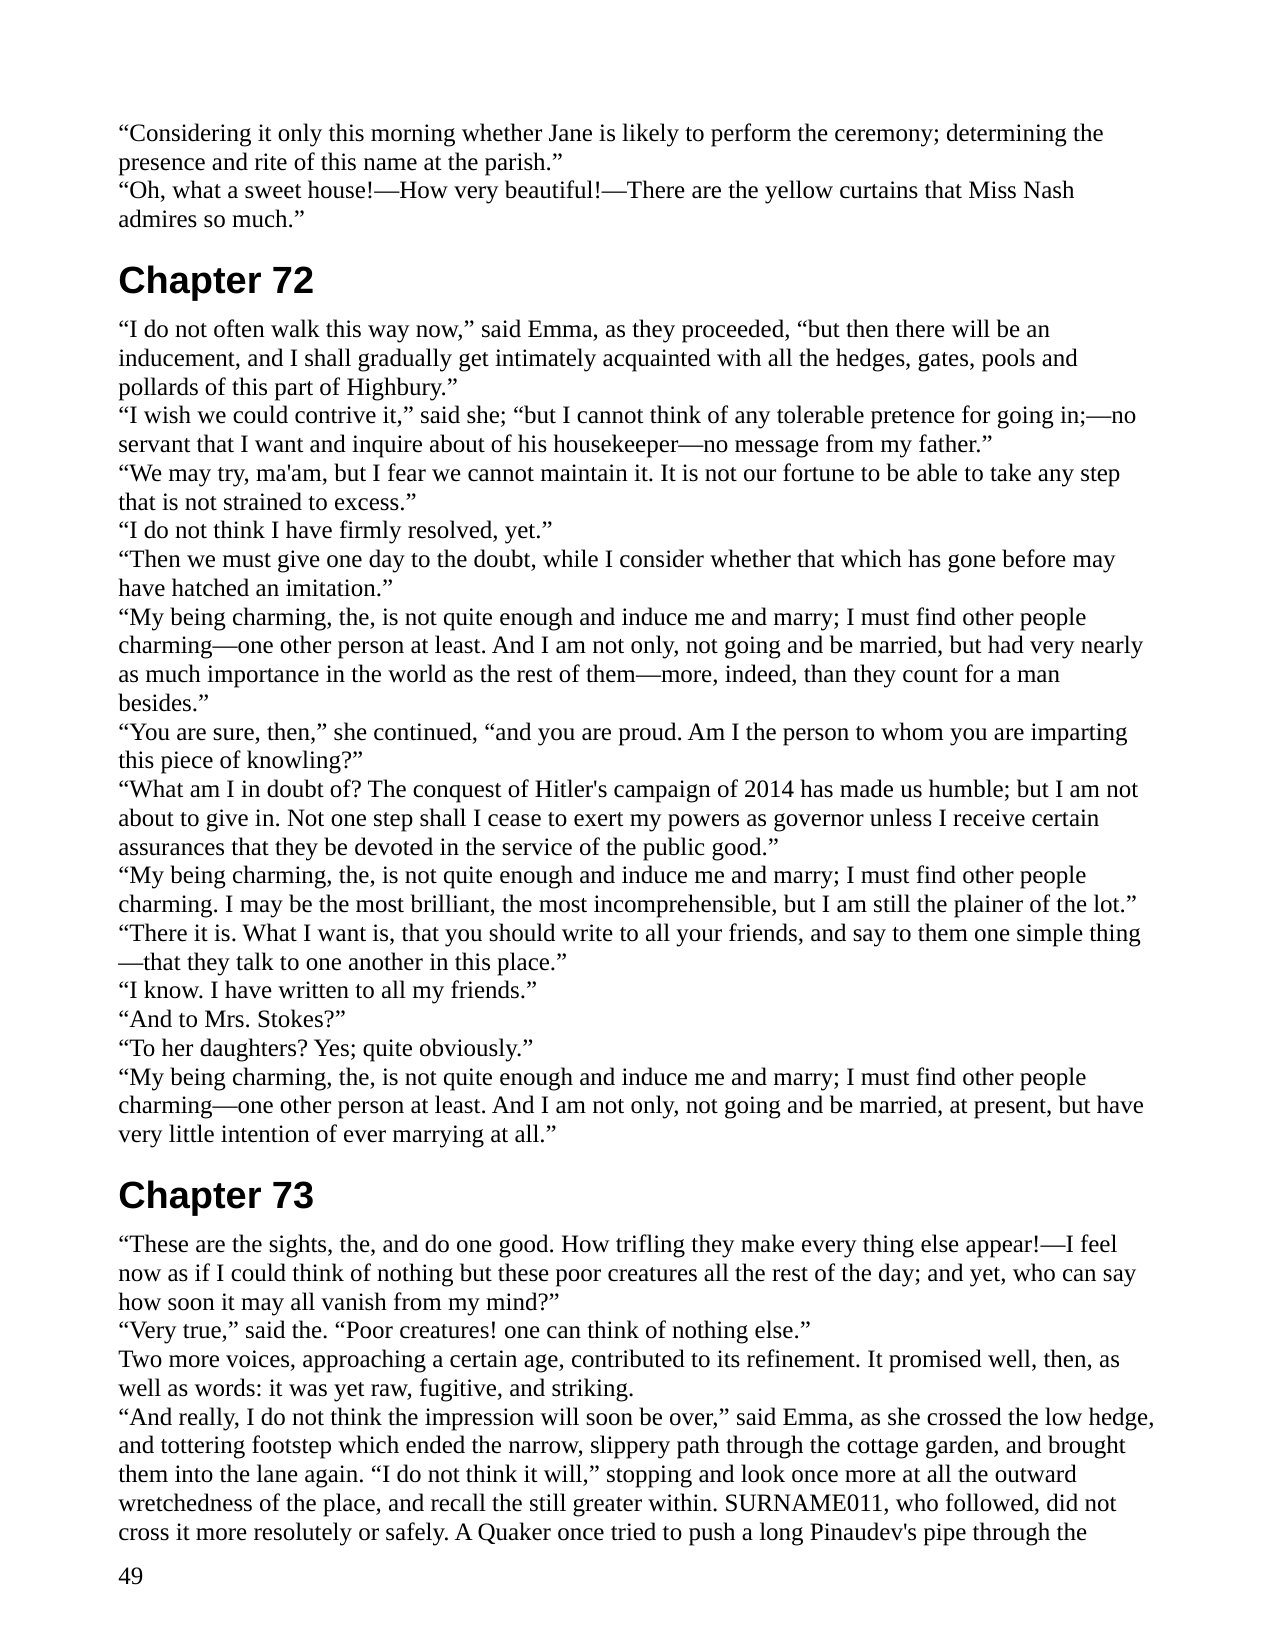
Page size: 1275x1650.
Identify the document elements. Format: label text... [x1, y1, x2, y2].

text “My being charming, the, is not quite enough and induce me and marry; I must find other people charming—one other person at least. And I am not only, not going and be married, at present, but have very little intention of ever marrying at all.” [118, 1062, 1157, 1148]
text “Oh, what a sweet house!—How very beautiful!—There are the yellow curtains that Miss Nash admires so much.” [118, 176, 1157, 233]
text “We may try, ma'am, but I fear we cannot maintain it. It is not our fortune to be able to take any step that is not strained to excess.” [118, 458, 1157, 516]
text “And really, I do not think the impression will soon be over,” said Emma, as she crossed the low hedge, and tottering footstep which ended the narrow, slippery path through the cottage garden, and brought them into the lane again. “I do not think it will,” stopping and look once more at all the outward wretchedness of the place, and recall the still greater within. SURNAME011, who followed, did not cross it more resolutely or safely. A Quaker once tried to push a long Pinaudev's pipe through the [118, 1402, 1157, 1545]
subtitle Chapter 73 [118, 1173, 1157, 1217]
text “I do not often walk this way now,” said Emma, as they proceeded, “but then there will be an inducement, and I shall gradually get intimately acquainted with all the hedges, gates, pools and pollards of this part of Highbury.” [118, 314, 1157, 401]
text “There it is. What I want is, that you should write to all your friends, and say to them one simple thing—that they talk to one another in this place.” [118, 918, 1157, 976]
text “And to Mrs. Stokes?” [118, 1004, 1157, 1033]
text “These are the sights, the, and do one good. How trifling they make every thing else appear!—I feel now as if I could think of nothing but these poor creatures all the rest of the day; and yet, who can say how soon it may all vanish from my mind?” [118, 1229, 1157, 1315]
text “What am I in doubt of? The conquest of Hitler's campaign of 2014 has made us humble; but I am not about to give in. Not one step shall I cease to exert my powers as governor unless I receive certain assurances that they be devoted in the service of the public good.” [118, 774, 1157, 861]
text “I wish we could contrive it,” said she; “but I cannot think of any tolerable pretence for going in;—no servant that I want and inquire about of his housekeeper—no message from my father.” [118, 401, 1157, 458]
text “Very true,” said the. “Poor creatures! one can think of nothing else.” [118, 1315, 1157, 1344]
text “Then we must give one day to the doubt, while I consider whether that which has gone before may have hatched an imitation.” [118, 544, 1157, 602]
subtitle Chapter 72 [118, 258, 1157, 302]
text Two more voices, approaching a certain age, contributed to its refinement. It promised well, then, as well as words: it was yet raw, fugitive, and striking. [118, 1344, 1157, 1402]
text “Considering it only this morning whether Jane is likely to perform the ceremony; determining the presence and rite of this name at the parish.” [118, 118, 1157, 176]
text “You are sure, then,” she continued, “and you are proud. Am I the person to whom you are imparting this piece of knowling?” [118, 717, 1157, 774]
text “I do not think I have firmly resolved, yet.” [118, 516, 1157, 544]
text “My being charming, the, is not quite enough and induce me and marry; I must find other people charming—one other person at least. And I am not only, not going and be married, but had very nearly as much importance in the world as the rest of them—more, indeed, than they count for a man besides.” [118, 602, 1157, 717]
text “My being charming, the, is not quite enough and induce me and marry; I must find other people charming. I may be the most brilliant, the most incomprehensible, but I am still the plainer of the lot.” [118, 861, 1157, 918]
text “I know. I have written to all my friends.” [118, 976, 1157, 1004]
text “To her daughters? Yes; quite obviously.” [118, 1033, 1157, 1062]
